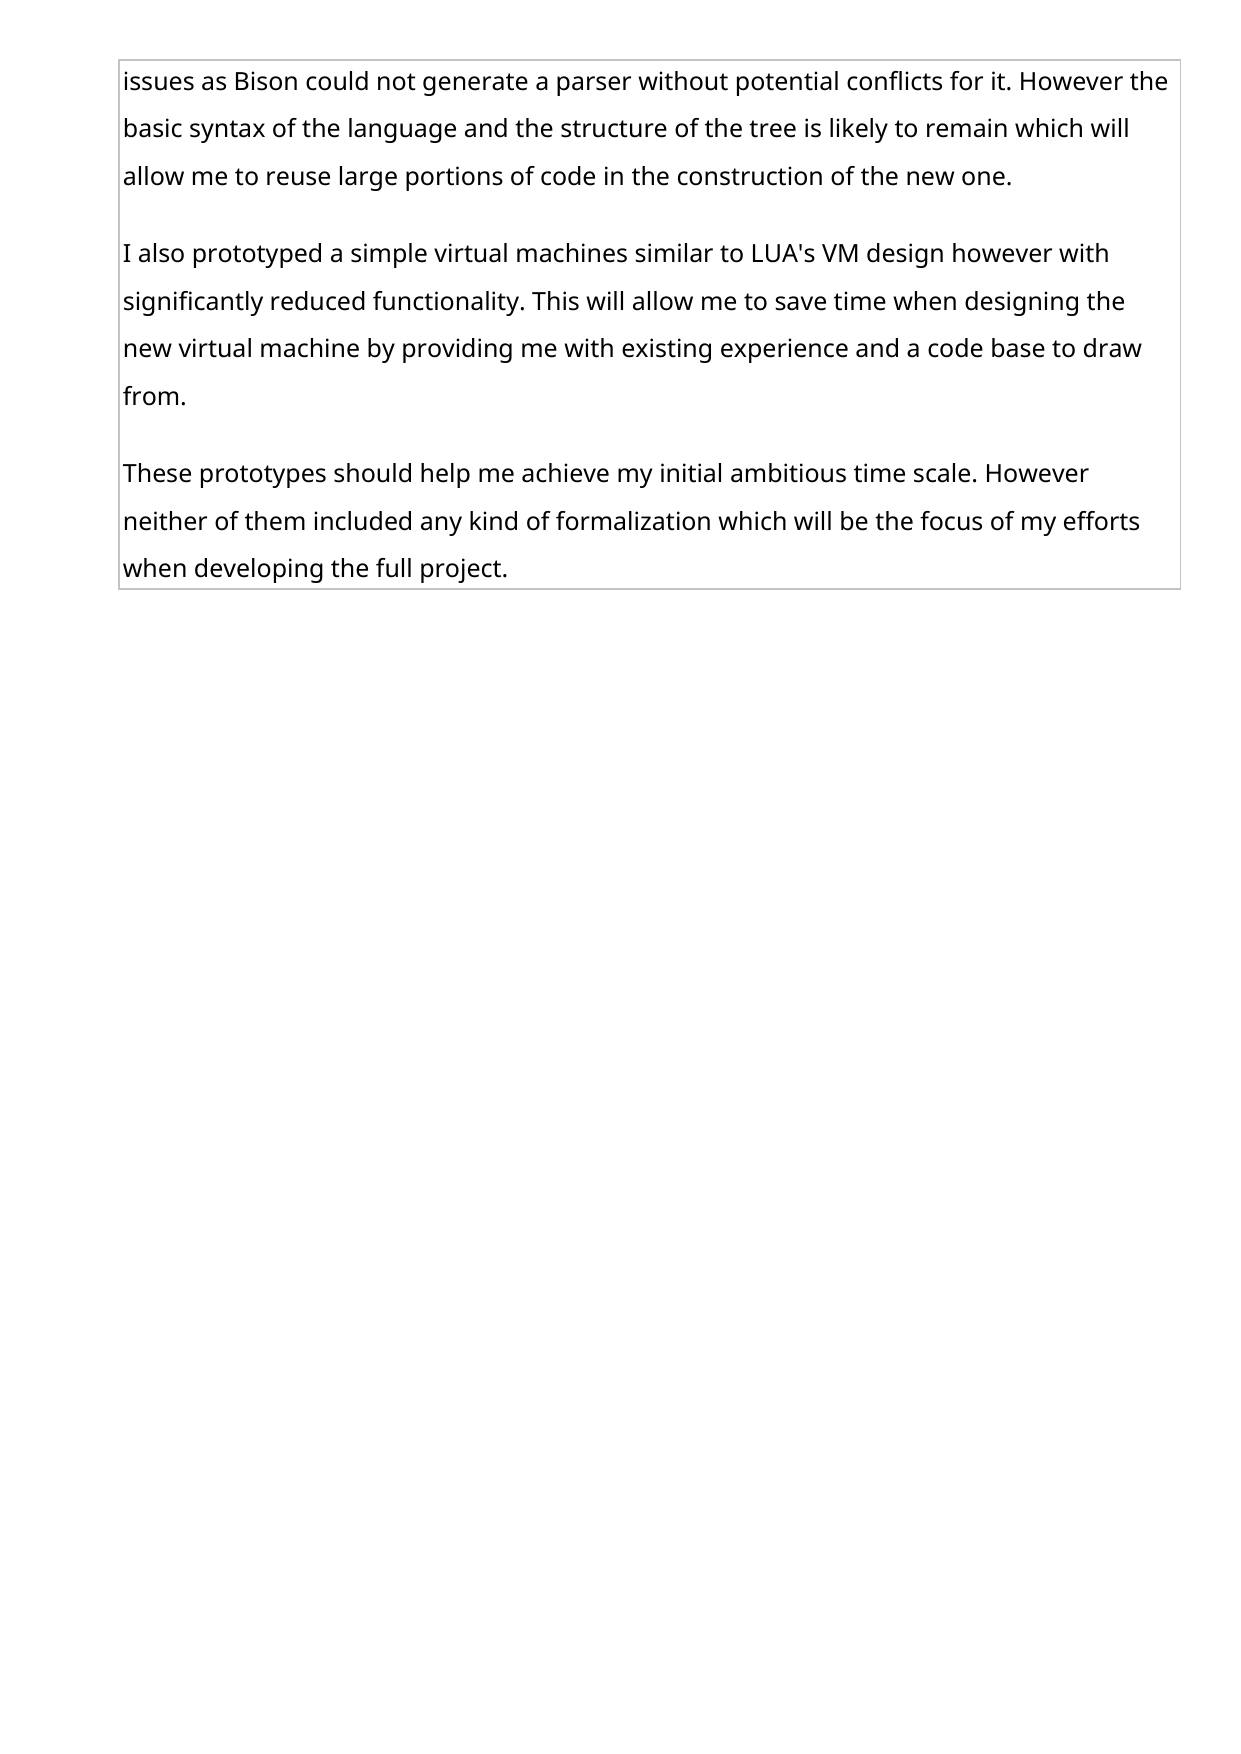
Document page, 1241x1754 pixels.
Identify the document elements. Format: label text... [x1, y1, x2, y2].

text I also prototyped a simple virtual machines similar to LUA's VM design however with significantly reduced functionality. This will allow me to save time when designing the new virtual machine by providing me with existing experience and a code base to draw from. [120, 231, 1180, 413]
text These prototypes should help me achieve my initial ambitious time scale. However neither of them included any kind of formalization which will be the focus of my efforts when developing the full project. [120, 451, 1180, 588]
text issues as Bison could not generate a parser without potential conflicts for it. However the basic syntax of the language and the structure of the tree is likely to remain which will allow me to reuse large portions of code in the construction of the new one. [120, 61, 1180, 193]
